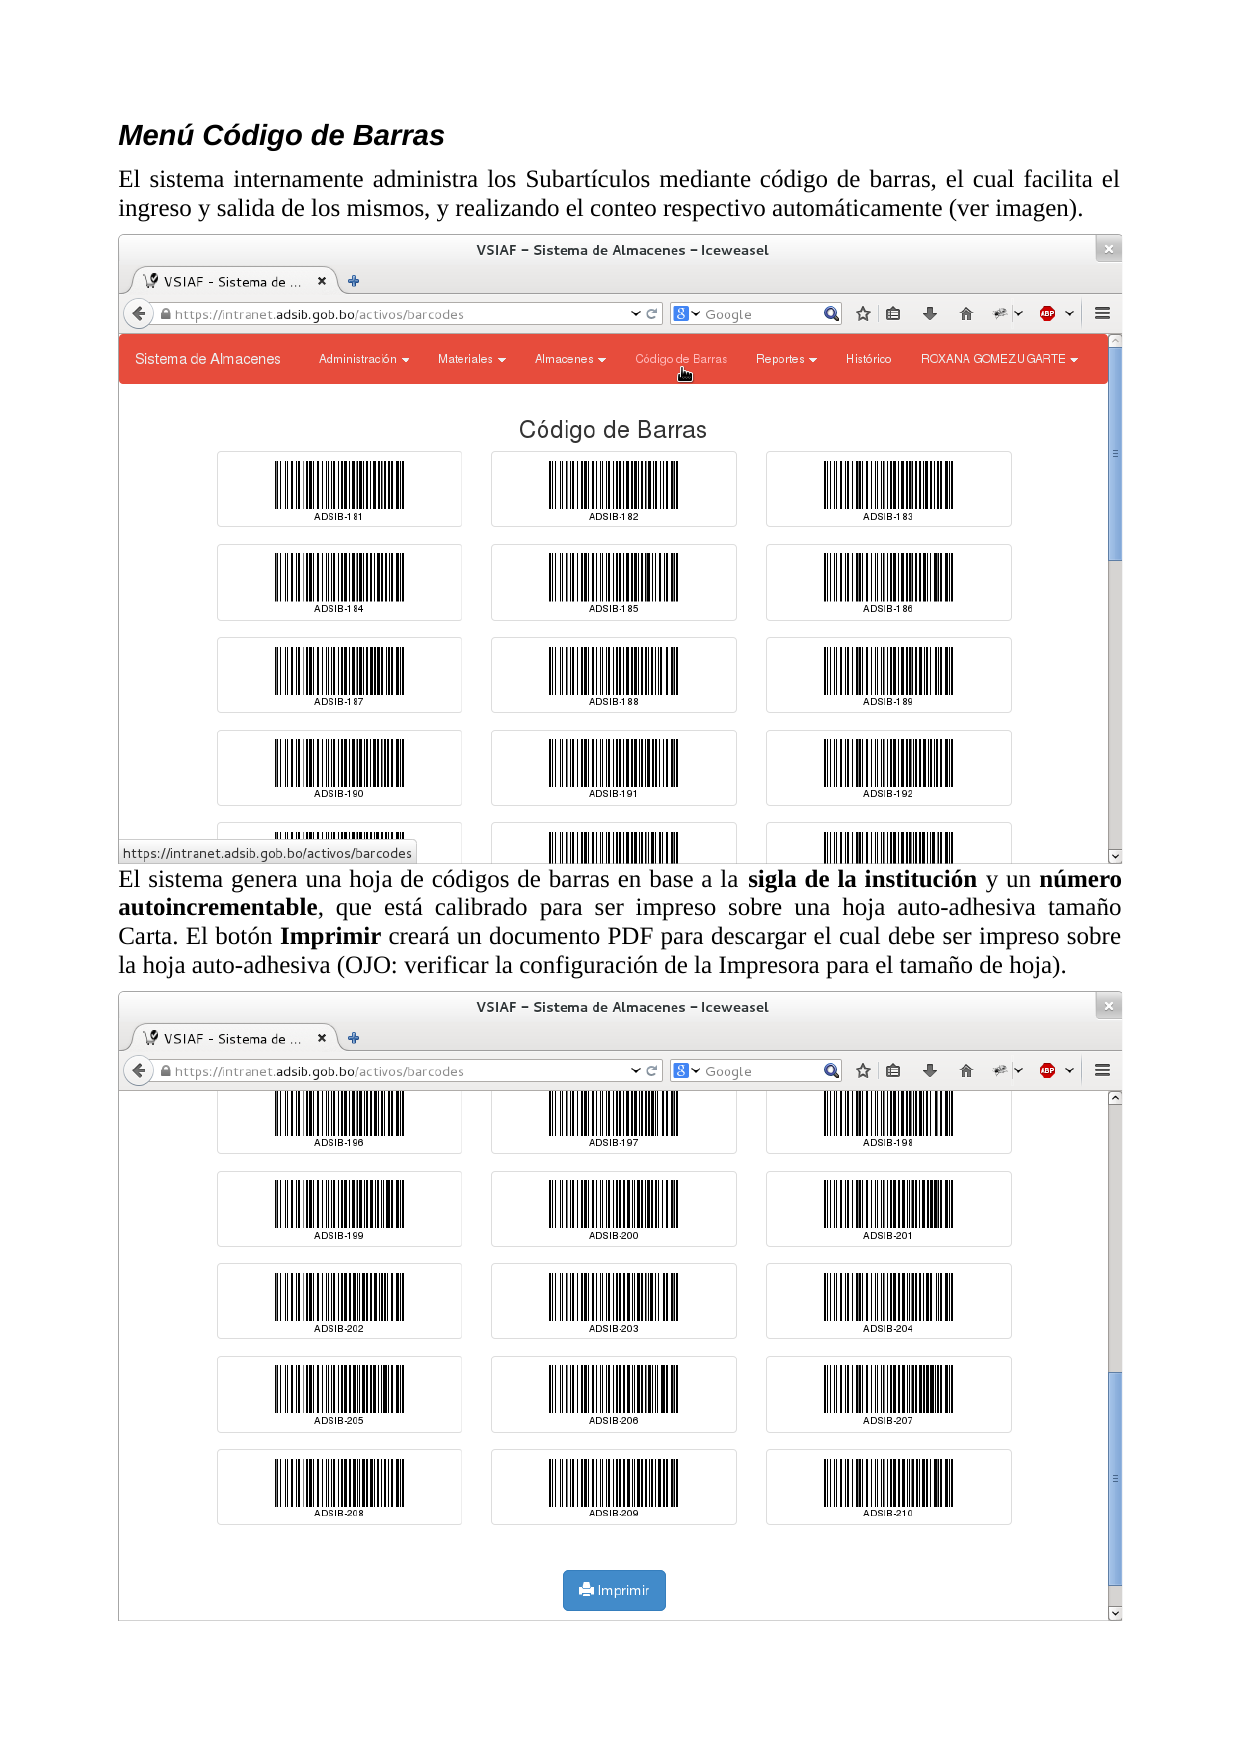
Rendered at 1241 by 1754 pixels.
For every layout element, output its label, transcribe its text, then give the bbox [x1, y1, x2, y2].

text El sistema genera una hoja de códigos de barras en base a la sigla de la institución y un número autoincrementable, que está calibrado para ser impreso sobre una hoja auto-adhesiva tamaño Carta. El botón Imprimir creará un documento PDF para descargar el cual debe ser impreso sobre la hoja auto-adhesiva (OJO: verificar la configuración de la Impresora para el tamaño de hoja). [118, 864, 1122, 979]
picture [118, 991, 1123, 1621]
subtitle Menú Código de Barras [118, 118, 1122, 152]
picture [118, 234, 1123, 864]
text El sistema internamente administra los Subartículos mediante código de barras, el cual facilita el ingreso y salida de los mismos, y realizando el conteo respectivo automáticamente (ver imagen). [118, 164, 1122, 222]
